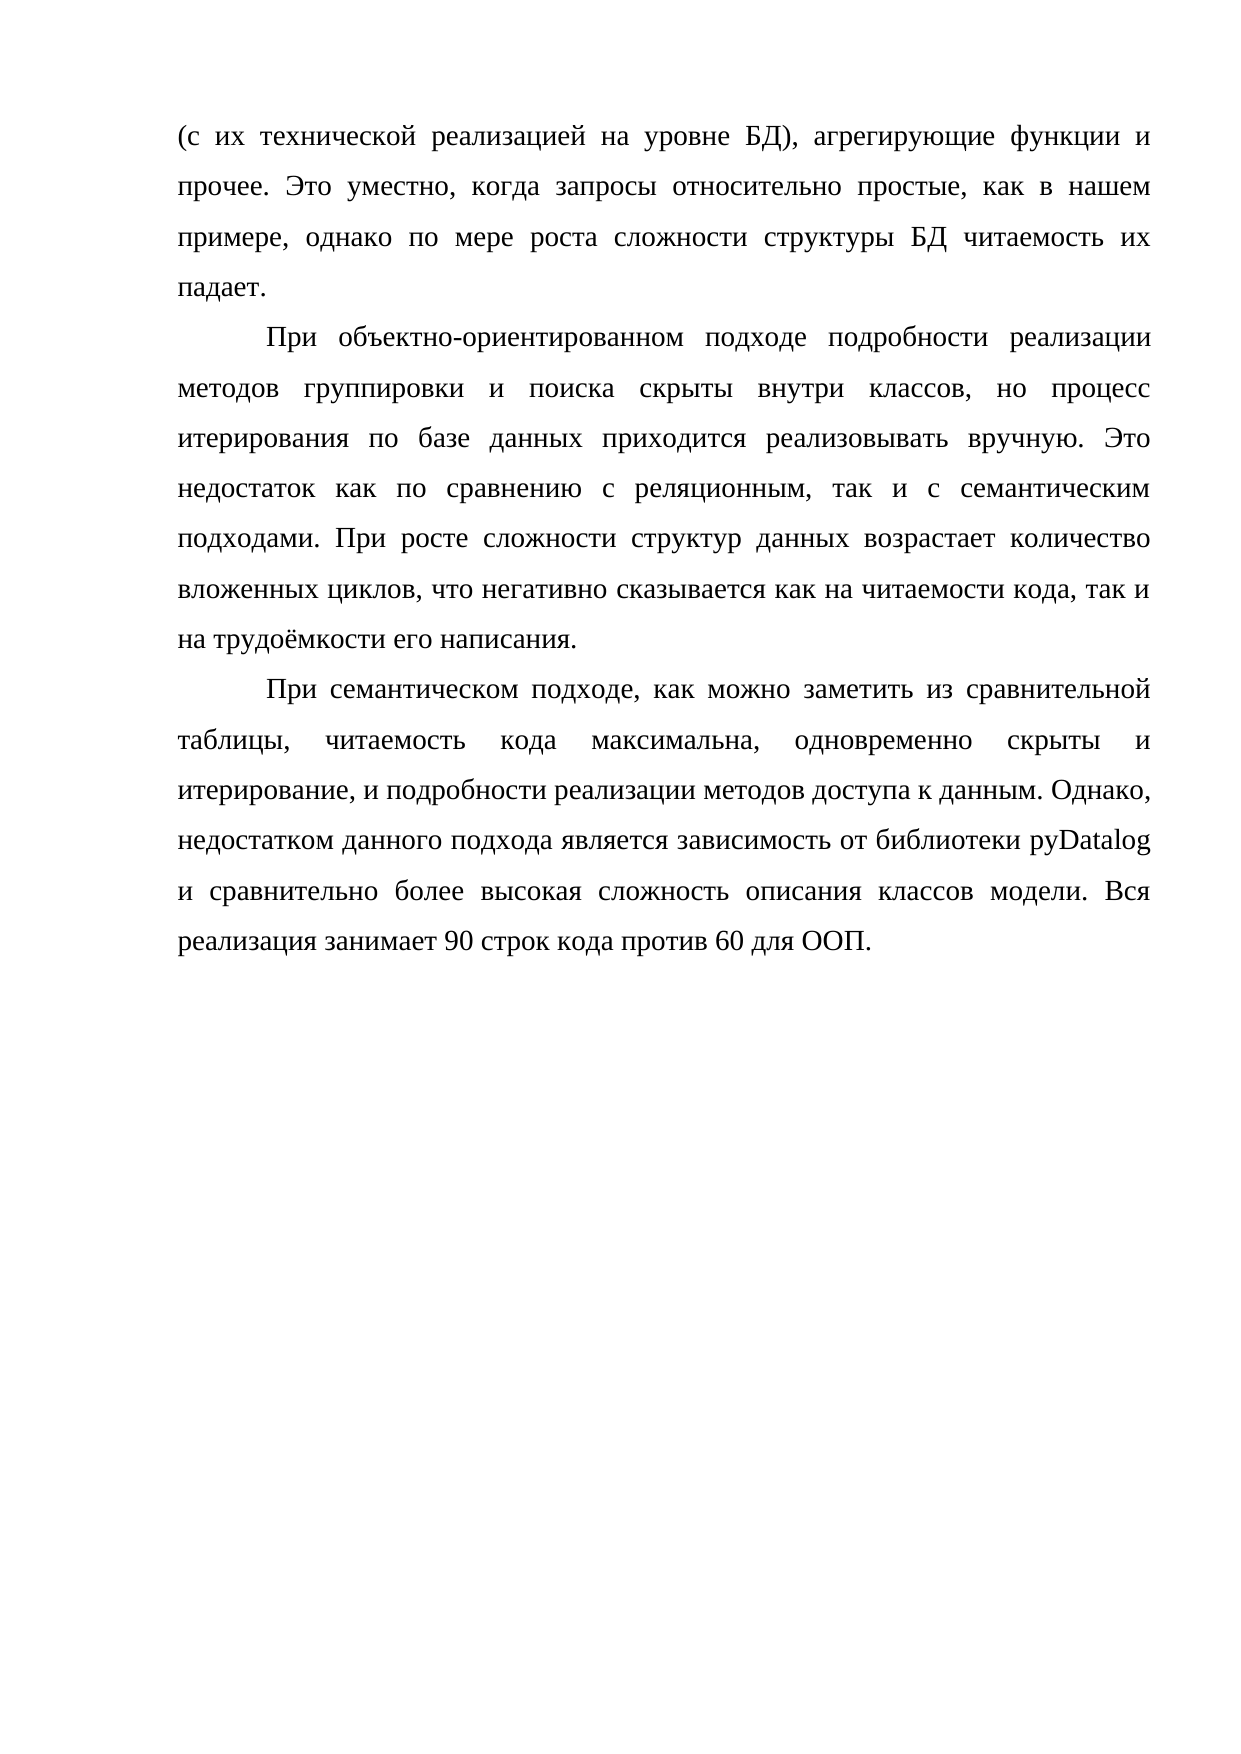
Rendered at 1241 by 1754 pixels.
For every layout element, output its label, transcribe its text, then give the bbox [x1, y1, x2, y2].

text При семантическом подходе, как можно заметить из сравнительной таблицы, читаемость кода максимальна, одновременно скрыты и итерирование, и подробности реализации методов доступа к данным. Однако, недостатком данного подхода является зависимость от библиотеки pyDatalog и сравнительно более высокая сложность описания классов модели. Вся реализация занимает 90 строк кода против 60 для ООП. [177, 672, 1152, 957]
text (с их технической реализацией на уровне БД), агрегирующие функции и прочее. Это уместно, когда запросы относительно простые, как в нашем примере, однако по мере роста сложности структуры БД читаемость их падает. [177, 118, 1152, 303]
text При объектно-ориентированном подходе подробности реализации методов группировки и поиска скрыты внутри классов, но процесс итерирования по базе данных приходится реализовывать вручную. Это недостаток как по сравнению с реляционным, так и с семантическим подходами. При росте сложности структур данных возрастает количество вложенных циклов, что негативно сказывается как на читаемости кода, так и на трудоёмкости его написания. [177, 319, 1152, 655]
